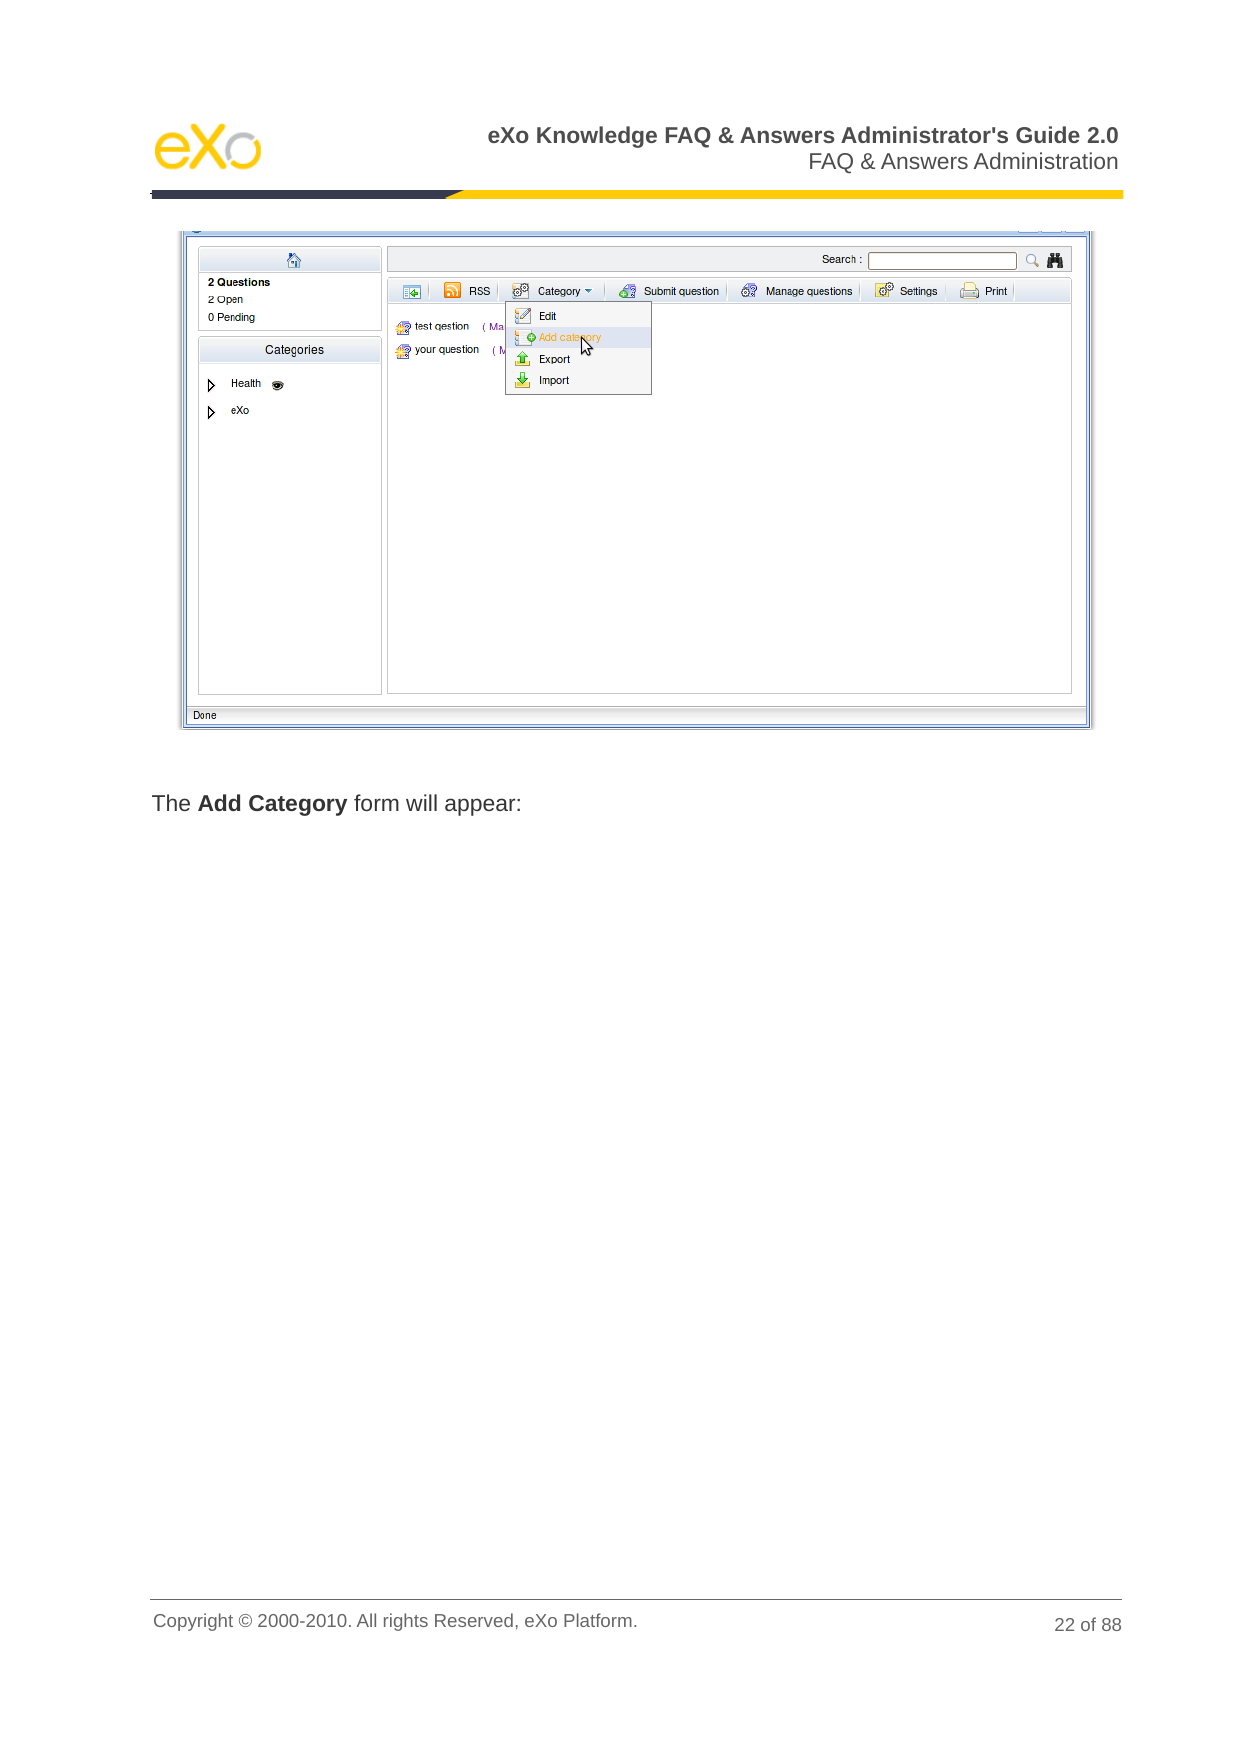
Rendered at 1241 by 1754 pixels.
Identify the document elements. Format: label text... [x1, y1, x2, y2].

picture [151, 190, 1124, 199]
list The Add Category form will appear: [114, 790, 1122, 816]
picture [172, 231, 1100, 730]
picture [155, 123, 262, 170]
